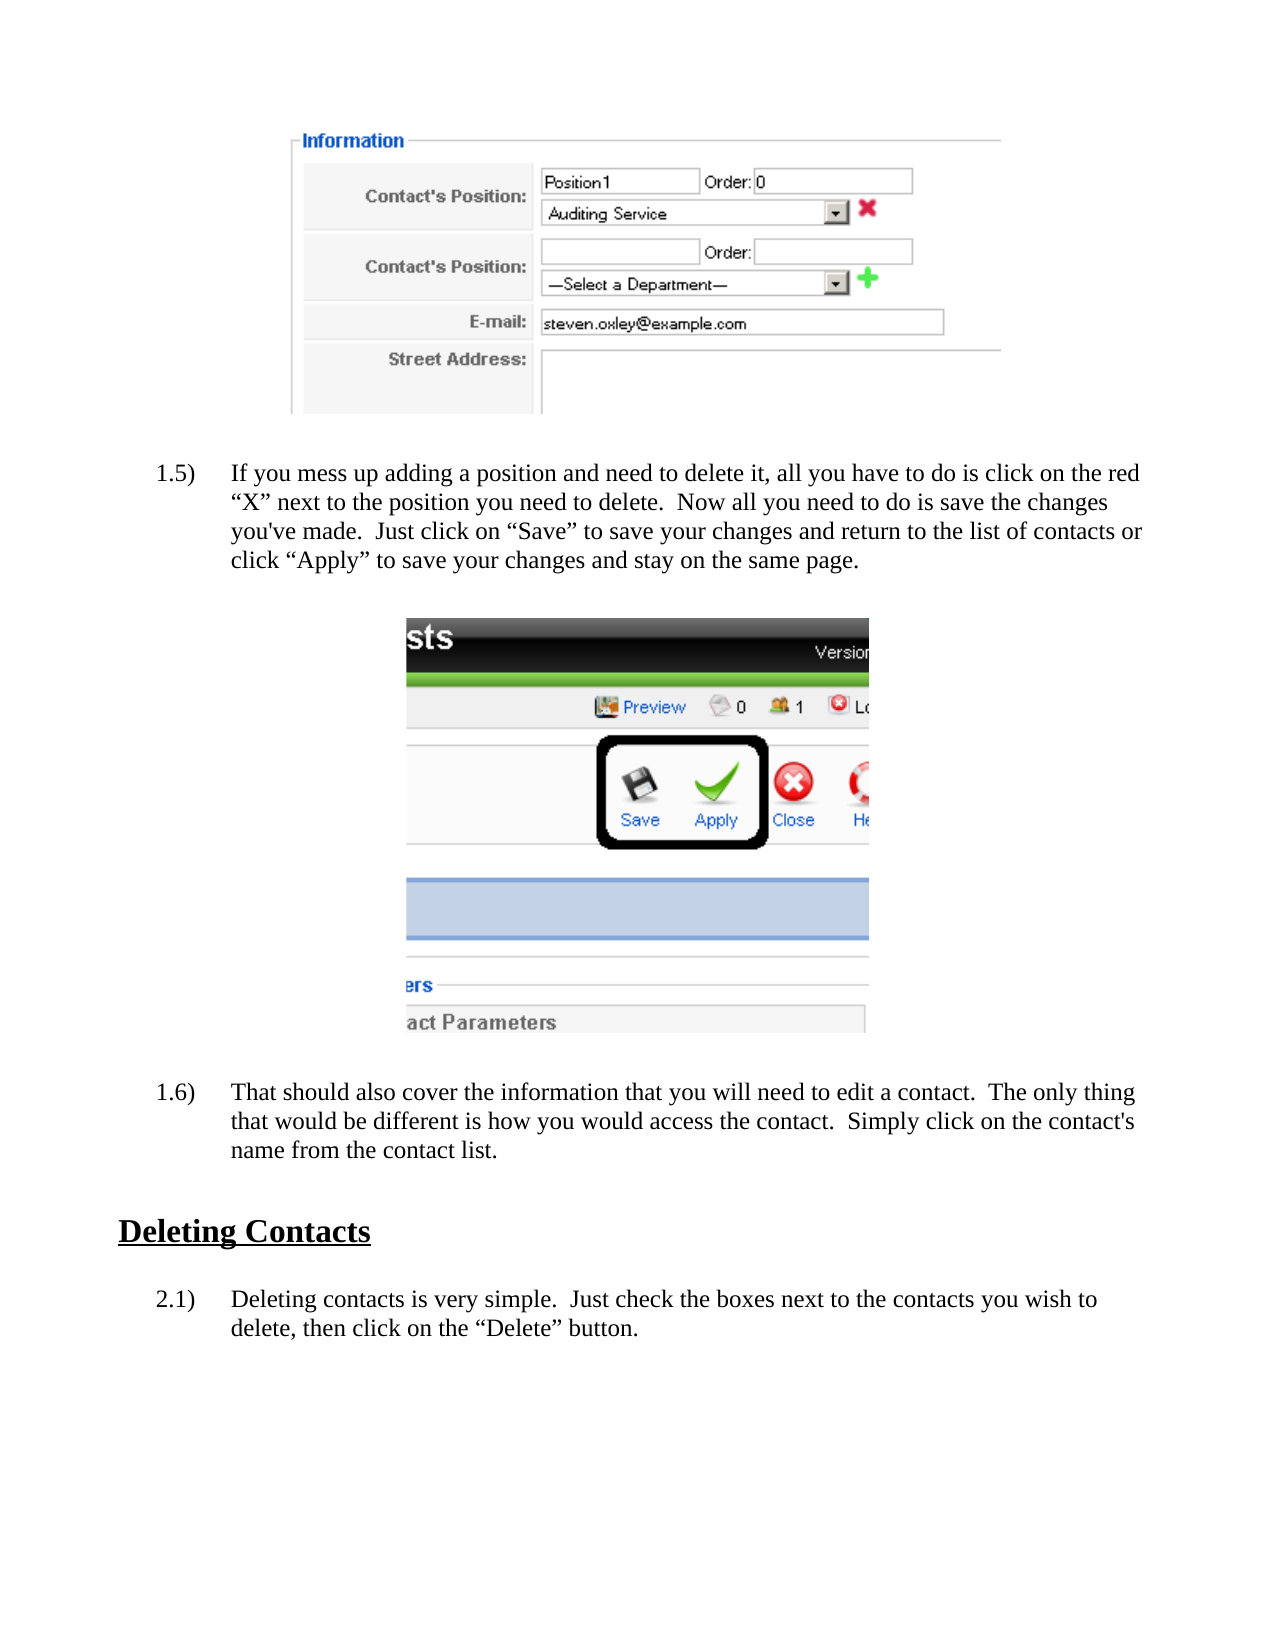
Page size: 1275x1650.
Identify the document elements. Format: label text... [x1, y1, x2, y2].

list Deleting contacts is very simple. Just check the boxes next to the contacts you wish to delete, then click on the “Delete” button. [156, 1284, 1157, 1342]
list That should also cover the information that you will need to edit a contact. The only thing that would be different is how you would access the contact. Simply click on the contact's name from the contact list. [156, 1077, 1157, 1164]
list If you mess up adding a position and need to delete it, all you have to do is click on the red “X” next to the position you need to delete. Now all you need to do is save the changes you've made. Just click on “Save” to save your changes and return to the list of contacts or click “Apply” to save your changes and stay on the same page. [156, 458, 1157, 573]
subtitle Deleting Contacts [118, 1211, 1157, 1249]
picture [406, 618, 869, 1033]
picture [274, 118, 1001, 414]
